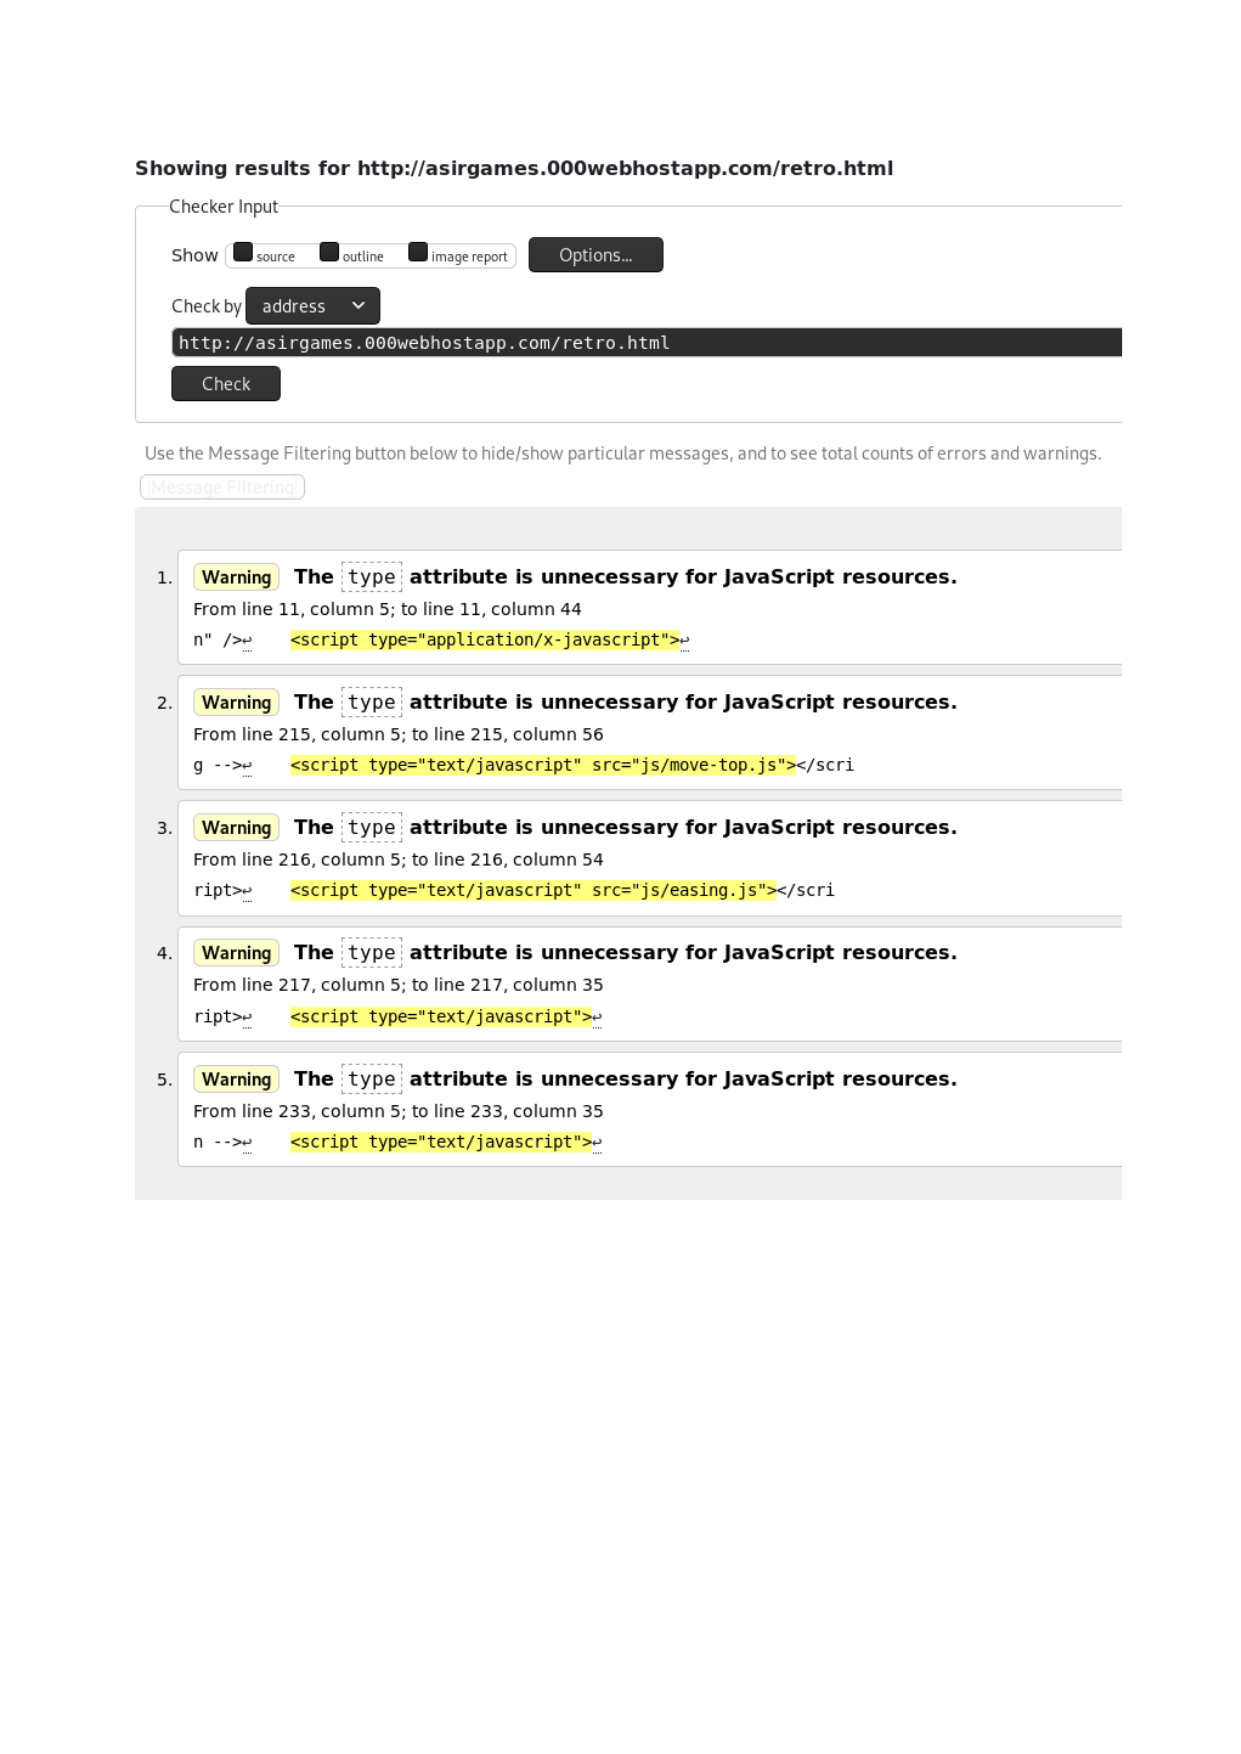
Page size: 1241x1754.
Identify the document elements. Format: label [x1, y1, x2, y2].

picture [118, 146, 1123, 1200]
